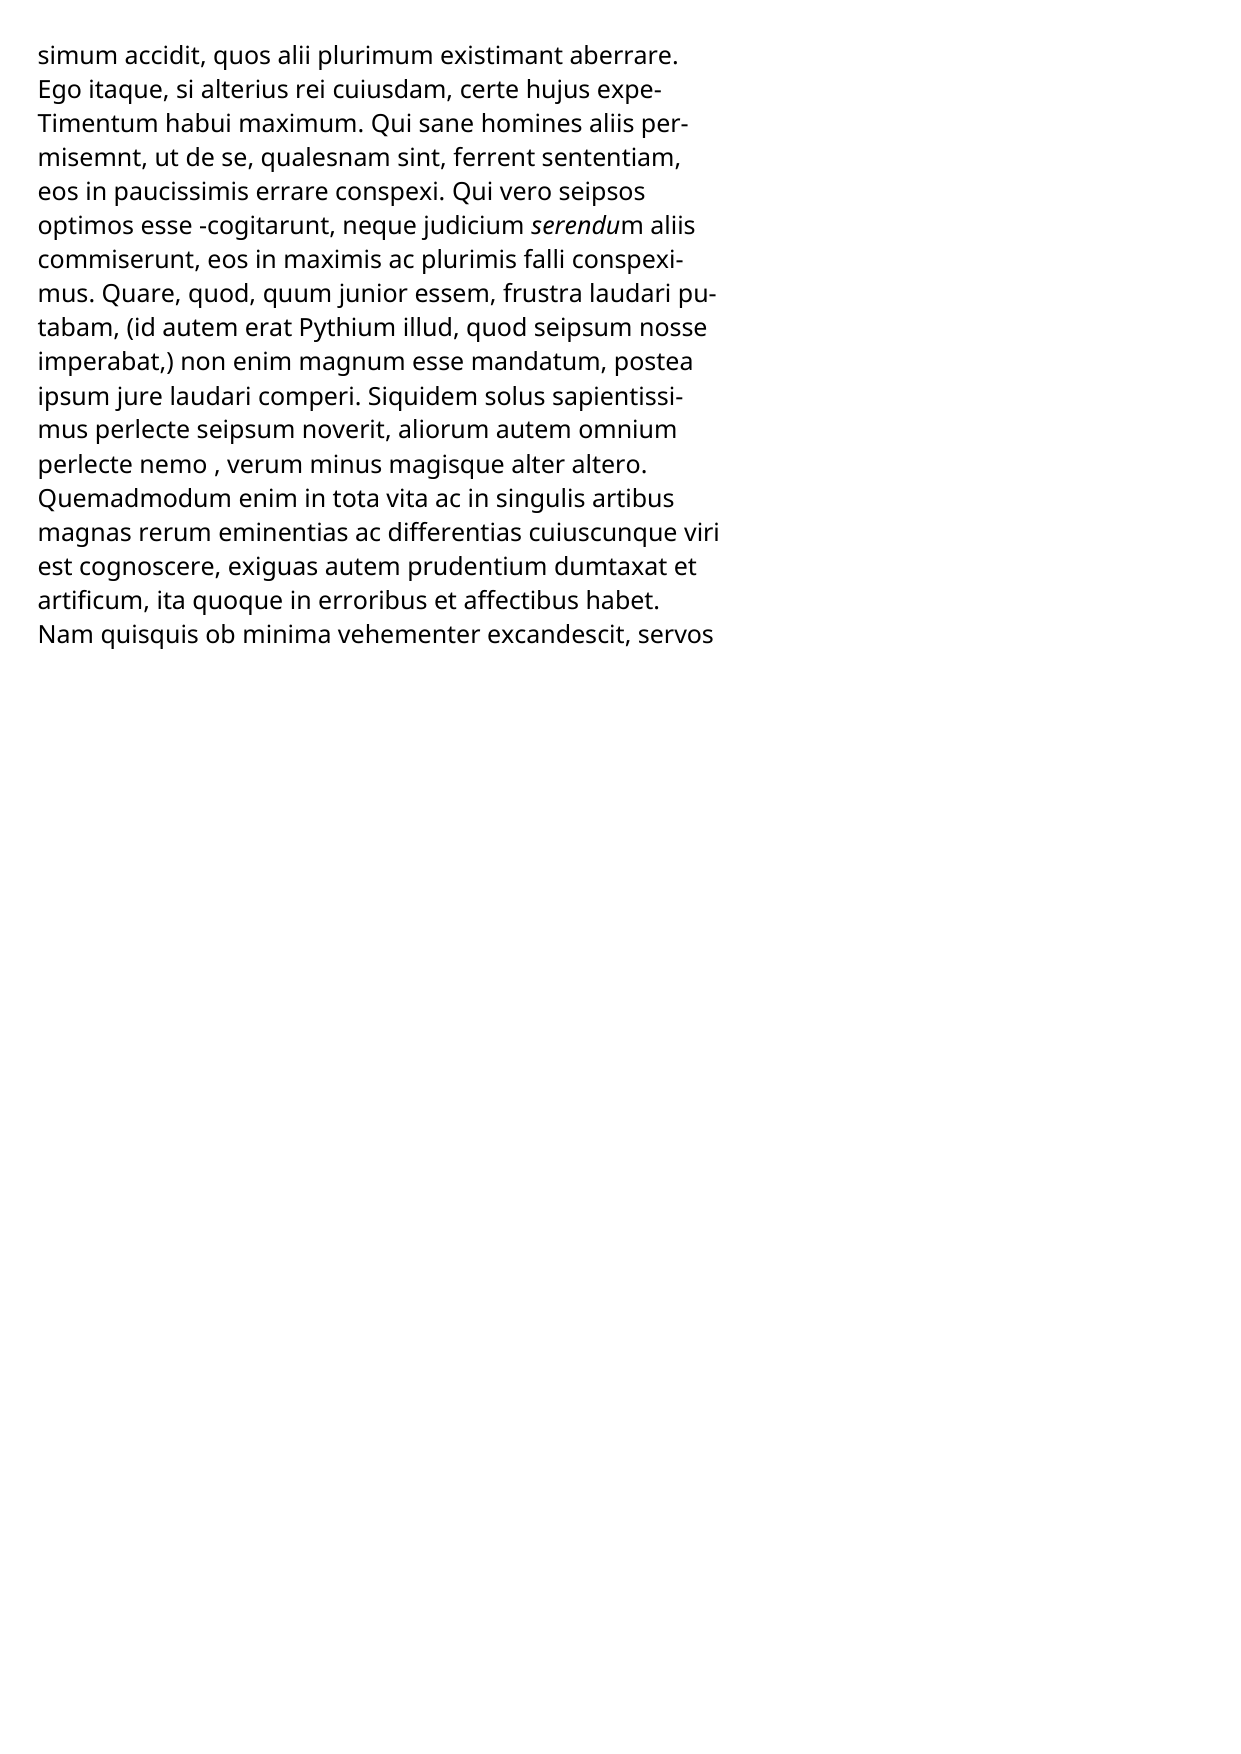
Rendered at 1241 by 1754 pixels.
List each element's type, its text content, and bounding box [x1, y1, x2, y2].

text simum accidit, quos alii plurimum existimant aberrare. Ego itaque, si alterius rei cuiusdam, certe hujus expe- Timentum habui maximum. Qui sane homines aliis per- misemnt, ut de se, qualesnam sint, ferrent sententiam, eos in paucissimis errare conspexi. Qui vero seipsos optimos esse -cogitarunt, neque judicium serendum aliis commiserunt, eos in maximis ac plurimis falli conspexi- mus. Quare, quod, quum junior essem, frustra laudari pu- tabam, (id autem erat Pythium illud, quod seipsum nosse imperabat,) non enim magnum esse mandatum, postea ipsum jure laudari comperi. Siquidem solus sapientissi- mus perlecte seipsum noverit, aliorum autem omnium perlecte nemo , verum minus magisque alter altero. Quemadmodum enim in tota vita ac in singulis artibus magnas rerum eminentias ac differentias cuiuscunque viri est cognoscere, exiguas autem prudentium dumtaxat et artificum, ita quoque in erroribus et affectibus habet. Nam quisquis ob minima vehementer excandescit, servos [37, 37, 1203, 651]
